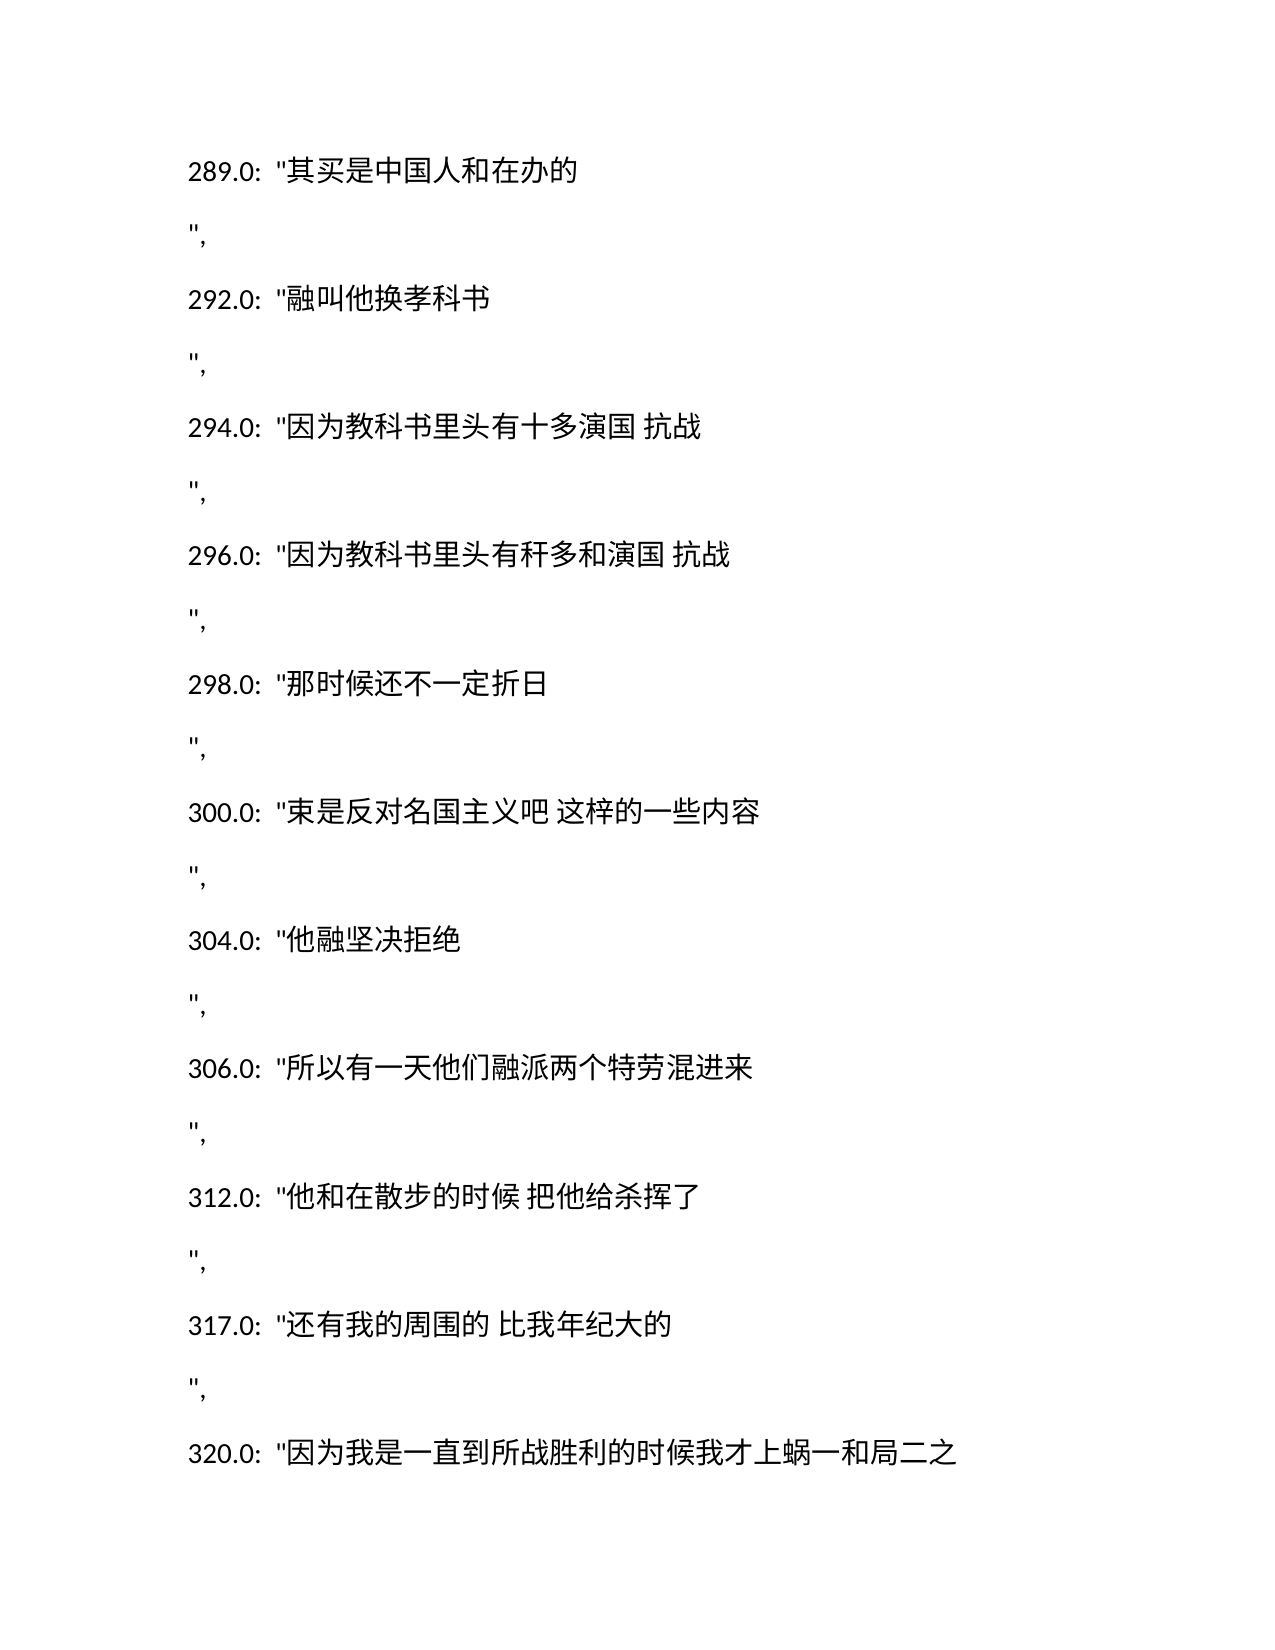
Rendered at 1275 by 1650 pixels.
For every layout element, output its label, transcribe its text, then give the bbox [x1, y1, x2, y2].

text ", [187, 473, 1087, 508]
text 296.0: "因为教科书里头有秆多和演国 抗战 [187, 535, 1087, 574]
text ", [187, 986, 1087, 1021]
text 289.0: "其买是中国人和在办的 [187, 150, 1087, 190]
text ", [187, 729, 1087, 765]
text ", [187, 601, 1087, 637]
text 294.0: "因为教科书里头有十多演国 抗战 [187, 406, 1087, 446]
text ", [187, 858, 1087, 893]
text ", [187, 216, 1087, 252]
text 292.0: "融叫他换孝科书 [187, 278, 1087, 318]
text 304.0: "他融坚决拒绝 [187, 919, 1087, 959]
text 300.0: "束是反对名国主义吧 这梓的一些内容 [187, 791, 1087, 831]
text 320.0: "因为我是一直到所战胜利的时候我才上蜗一和局二之 [187, 1432, 1087, 1472]
text 317.0: "还有我的周围的 比我年纪大的 [187, 1304, 1087, 1344]
text ", [187, 1242, 1087, 1278]
text ", [187, 345, 1087, 380]
text 298.0: "那时候还不一定折日 [187, 663, 1087, 703]
text 306.0: "所以有一天他们融派两个特劳混进来 [187, 1048, 1087, 1087]
text 312.0: "他和在散步的时候 把他给杀挥了 [187, 1176, 1087, 1216]
text ", [187, 1114, 1087, 1150]
text ", [187, 1371, 1087, 1406]
